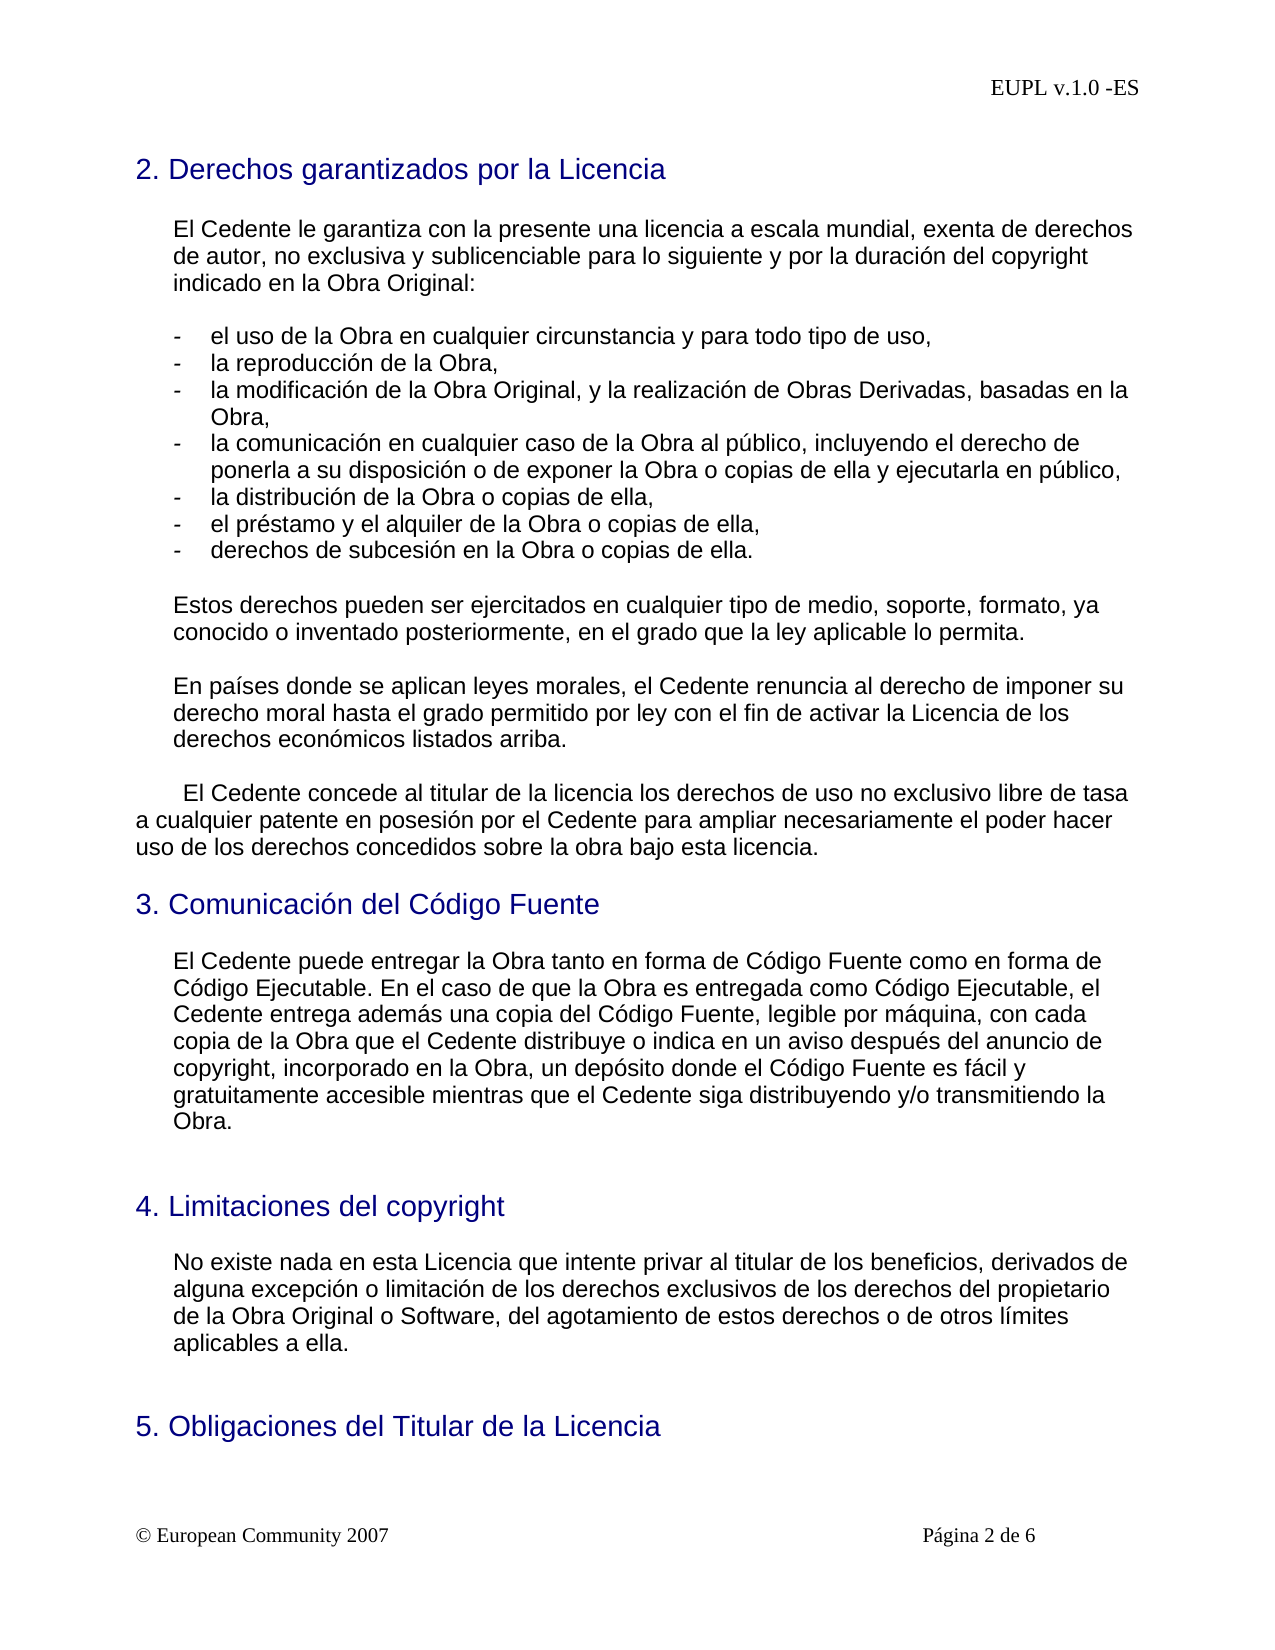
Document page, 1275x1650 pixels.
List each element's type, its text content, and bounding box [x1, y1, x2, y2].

list la distribución de la Obra o copias de ella, [173, 484, 1139, 510]
text No existe nada en esta Licencia que intente privar al titular de los beneficios, derivados de alguna excepción o limitación de los derechos exclusivos de los derechos del propietario de la Obra Original o Software, del agotamiento de estos derechos o de otros límites aplicables a ella. [173, 1249, 1139, 1356]
text El Cedente concede al titular de la licencia los derechos de uso no exclusivo libre de tasa a cualquier patente en posesión por el Cedente para ampliar necesariamente el poder hacer uso de los derechos concedidos sobre la obra bajo esta licencia. [135, 779, 1139, 860]
text El Cedente puede entregar la Obra tanto en forma de Código Fuente como en forma de Código Ejecutable. En el caso de que la Obra es entregada como Código Ejecutable, el Cedente entrega además una copia del Código Fuente, legible por máquina, con cada copia de la Obra que el Cedente distribuye o indica en un aviso después del anuncio de copyright, incorporado en la Obra, un depósito donde el Código Fuente es fácil y gratuitamente accesible mientras que el Cedente siga distribuyendo y/o transmitiendo la Obra. [173, 947, 1139, 1135]
text 2. Derechos garantizados por la Licencia [135, 153, 1139, 186]
list el préstamo y el alquiler de la Obra o copias de ella, [173, 510, 1139, 537]
list la comunicación en cualquier caso de la Obra al público, incluyendo el derecho de ponerla a su disposición o de exponer la Obra o copias de ella y ejecutarla en público, [173, 430, 1139, 484]
list el uso de la Obra en cualquier circunstancia y para todo tipo de uso, [173, 323, 1139, 350]
list la reproducción de la Obra, [173, 350, 1139, 377]
text 3. Comunicación del Código Fuente [135, 888, 1139, 921]
text Estos derechos pueden ser ejercitados en cualquier tipo de medio, soporte, formato, ya conocido o inventado posteriormente, en el grado que la ley aplicable lo permita. [173, 592, 1139, 646]
text 5. Obligaciones del Titular de la Licencia [135, 1410, 1139, 1442]
list la modificación de la Obra Original, y la realización de Obras Derivadas, basadas en la Obra, [173, 377, 1139, 430]
text En países donde se aplican leyes morales, el Cedente renuncia al derecho de imponer su derecho moral hasta el grado permitido por ley con el fin de activar la Licencia de los derechos económicos listados arriba. [173, 672, 1139, 753]
list derechos de subcesión en la Obra o copias de ella. [173, 537, 1139, 564]
text 4. Limitaciones del copyright [135, 1189, 1139, 1222]
text El Cedente le garantiza con la presente una licencia a escala mundial, exenta de derechos de autor, no exclusiva y sublicenciable para lo siguiente y por la duración del copyright indicado en la Obra Original: [173, 216, 1139, 296]
